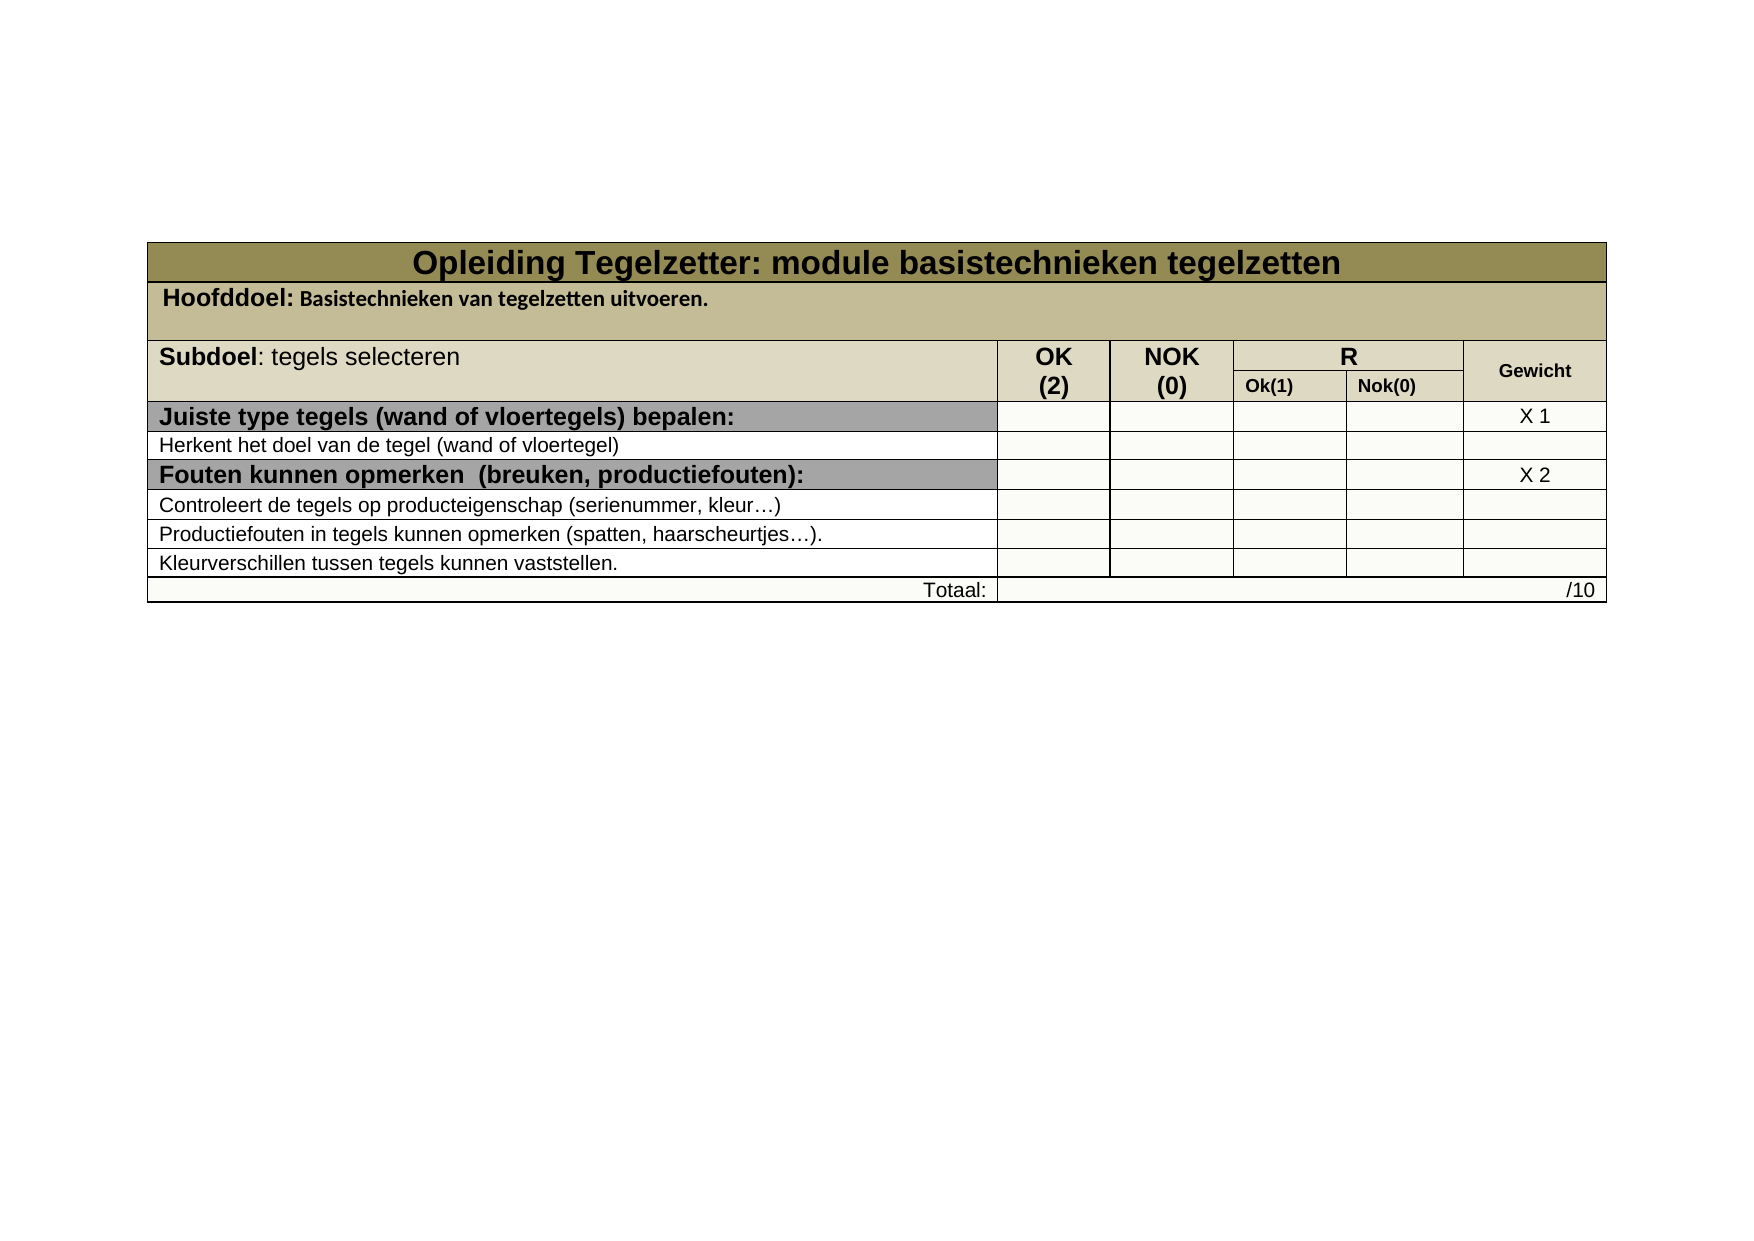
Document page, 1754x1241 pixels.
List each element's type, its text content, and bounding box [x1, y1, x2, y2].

table_cell [1347, 490, 1463, 519]
table_cell Juiste type tegels (wand of vloertegels) bepalen: [148, 402, 997, 431]
table_cell [1347, 432, 1463, 459]
table_cell X 1 [1464, 402, 1606, 431]
table_cell [1347, 402, 1463, 431]
table_cell Gewicht [1464, 341, 1606, 401]
table_cell [1234, 432, 1346, 459]
table_cell [998, 490, 1109, 519]
table_cell Nok(0) [1347, 371, 1463, 401]
table_cell [1111, 432, 1233, 459]
table_cell NOK (0) [1111, 341, 1233, 401]
table_cell Fouten kunnen opmerken (breuken, productiefouten): [148, 460, 997, 489]
table_cell [998, 460, 1109, 489]
table_cell Herkent het doel van de tegel (wand of vloertegel) [148, 432, 997, 459]
table_cell Hoofddoel: Basistechnieken van tegelzetten uitvoeren. [148, 283, 1606, 340]
table_cell Ok(1) [1234, 371, 1346, 401]
table_cell [1111, 520, 1233, 548]
table_cell /10 [998, 578, 1606, 601]
table_cell [1347, 460, 1463, 489]
table_cell [1234, 520, 1346, 548]
table_cell [1111, 490, 1233, 519]
table_cell [998, 520, 1109, 548]
table_cell [1111, 460, 1233, 489]
table_cell Totaal: [148, 578, 997, 601]
table_cell [998, 549, 1109, 576]
table_cell [998, 402, 1109, 431]
table_cell R [1234, 341, 1463, 370]
table_cell [1347, 520, 1463, 548]
table_cell Kleurverschillen tussen tegels kunnen vaststellen. [148, 549, 997, 576]
table_cell [1464, 549, 1606, 576]
table_header Opleiding Tegelzetter: module basistechnieken tegelzetten [148, 243, 1606, 281]
table_cell OK (2) [998, 341, 1109, 401]
table_cell [1111, 549, 1233, 576]
table_cell [1464, 490, 1606, 519]
table_cell [1234, 549, 1346, 576]
table_cell Productiefouten in tegels kunnen opmerken (spatten, haarscheurtjes…). [148, 520, 997, 548]
table_cell [1464, 432, 1606, 459]
table_cell [998, 432, 1109, 459]
table_cell [1464, 520, 1606, 548]
table_cell X 2 [1464, 460, 1606, 489]
table_cell [1234, 460, 1346, 489]
table_cell [1234, 490, 1346, 519]
table_cell [1347, 549, 1463, 576]
table_cell [1234, 402, 1346, 431]
table_cell Subdoel: tegels selecteren [148, 341, 997, 401]
table_cell [1111, 402, 1233, 431]
table_cell Controleert de tegels op producteigenschap (serienummer, kleur…) [148, 490, 997, 519]
